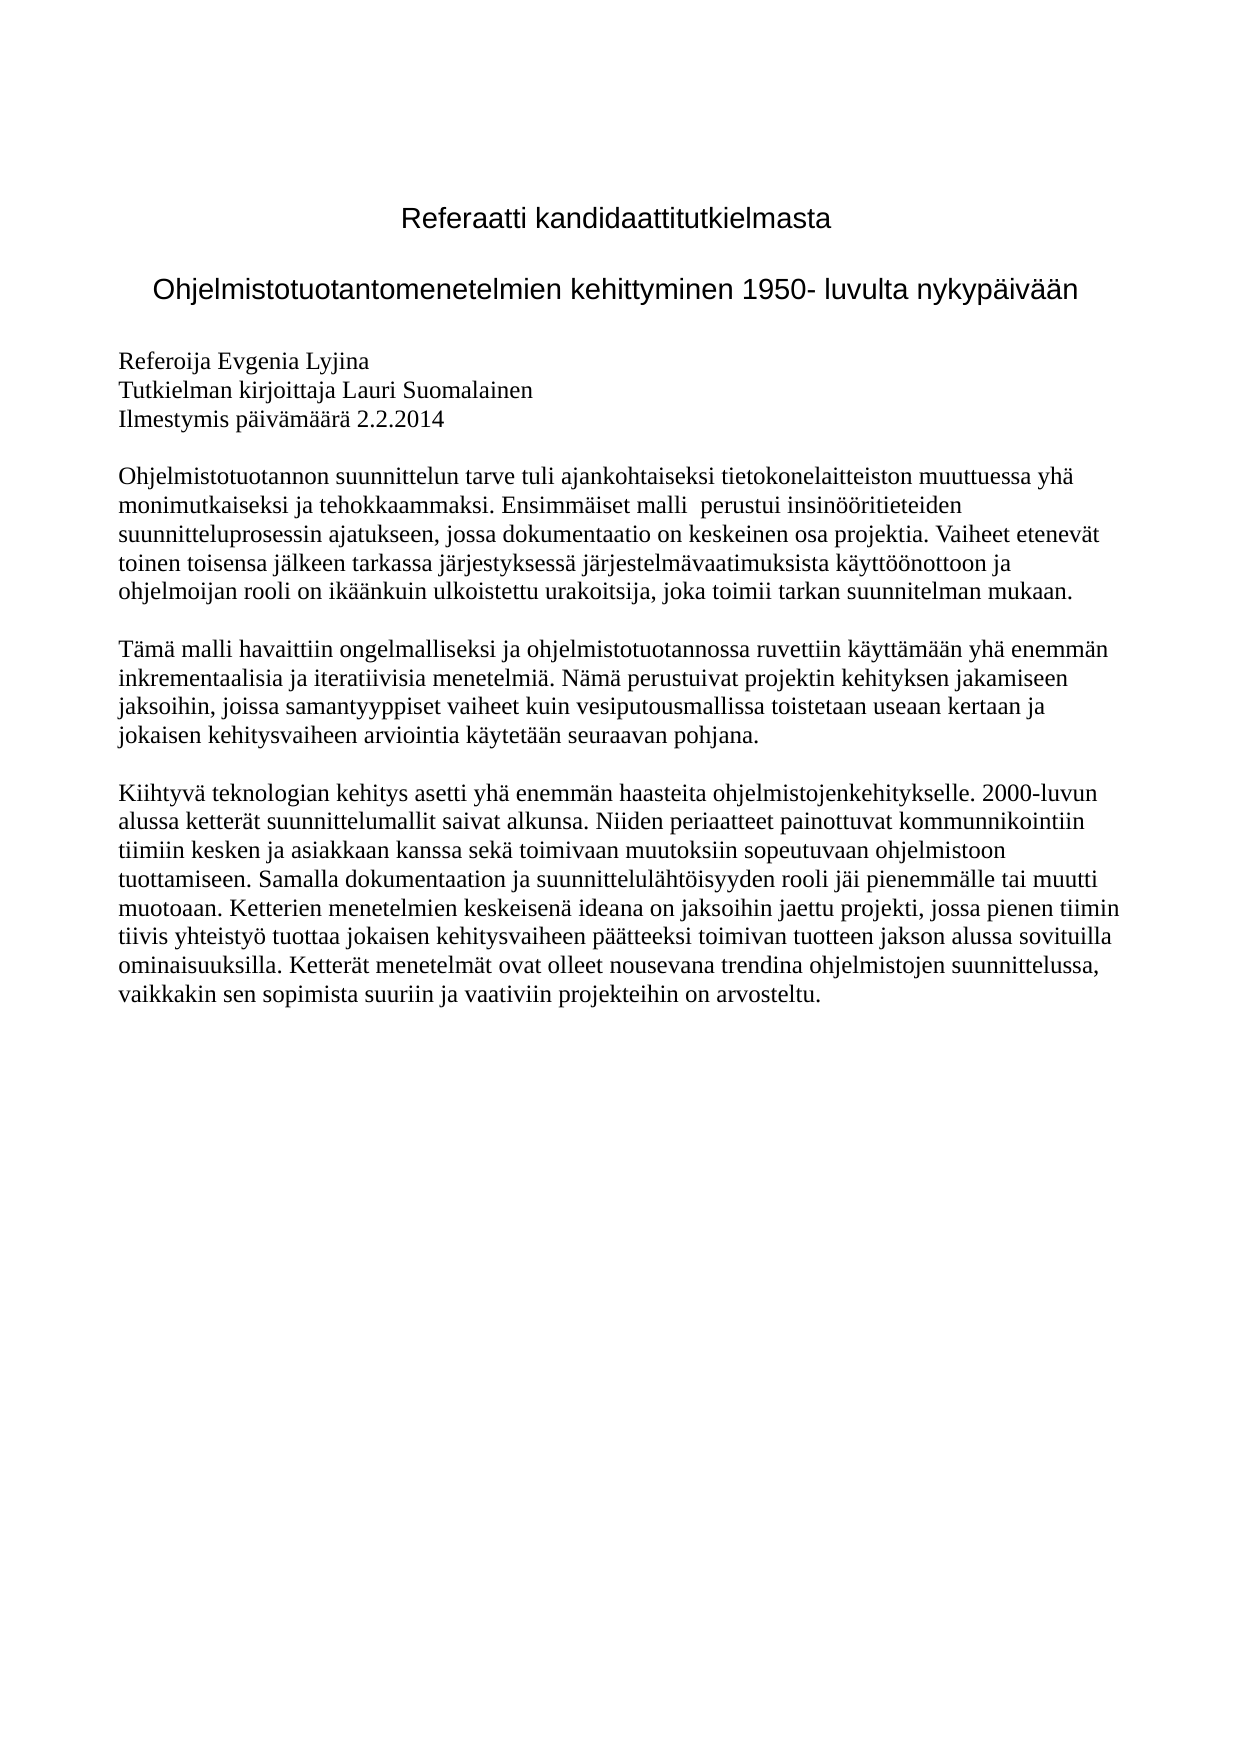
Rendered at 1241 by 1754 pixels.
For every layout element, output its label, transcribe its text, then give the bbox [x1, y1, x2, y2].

text Ohjelmistotuotannon suunnittelun tarve tuli ajankohtaiseksi tietokonelaitteiston muuttuessa yhä monimutkaiseksi ja tehokkaammaksi. Ensimmäiset malli perustui insinööritieteiden suunnitteluprosessin ajatukseen, jossa dokumentaatio on keskeinen osa projektia. Vaiheet etenevät toinen toisensa jälkeen tarkassa järjestyksessä järjestelmävaatimuksista käyttöönottoon ja ohjelmoijan rooli on ikäänkuin ulkoistettu urakoitsija, joka toimii tarkan suunnitelman mukaan. [118, 461, 1122, 605]
subtitle Ohjelmistotuotantomenetelmien kehittyminen 1950- luvulta nykypäivään [118, 272, 1122, 305]
text Ilmestymis päivämäärä 2.2.2014 [118, 404, 1122, 433]
text Referoija Evgenia Lyjina [118, 346, 1122, 375]
text Tutkielman kirjoittaja Lauri Suomalainen [118, 375, 1122, 404]
text Kiihtyvä teknologian kehitys asetti yhä enemmän haasteita ohjelmistojenkehitykselle. 2000-luvun alussa ketterät suunnittelumallit saivat alkunsa. Niiden periaatteet painottuvat kommunnikointiin tiimiin kesken ja asiakkaan kanssa sekä toimivaan muutoksiin sopeutuvaan ohjelmistoon tuottamiseen. Samalla dokumentaation ja suunnittelulähtöisyyden rooli jäi pienemmälle tai muutti muotoaan. Ketterien menetelmien keskeisenä ideana on jaksoihin jaettu projekti, jossa pienen tiimin tiivis yhteistyö tuottaa jokaisen kehitysvaiheen päätteeksi toimivan tuotteen jakson alussa sovituilla ominaisuuksilla. Ketterät menetelmät ovat olleet nousevana trendina ohjelmistojen suunnittelussa, vaikkakin sen sopimista suuriin ja vaativiin projekteihin on arvosteltu. [118, 778, 1122, 1008]
text Tämä malli havaittiin ongelmalliseksi ja ohjelmistotuotannossa ruvettiin käyttämään yhä enemmän inkrementaalisia ja iteratiivisia menetelmiä. Nämä perustuivat projektin kehityksen jakamiseen jaksoihin, joissa samantyyppiset vaiheet kuin vesiputousmallissa toistetaan useaan kertaan ja jokaisen kehitysvaiheen arviointia käytetään seuraavan pohjana. [118, 634, 1122, 749]
subtitle Referaatti kandidaattitutkielmasta [118, 201, 1122, 234]
